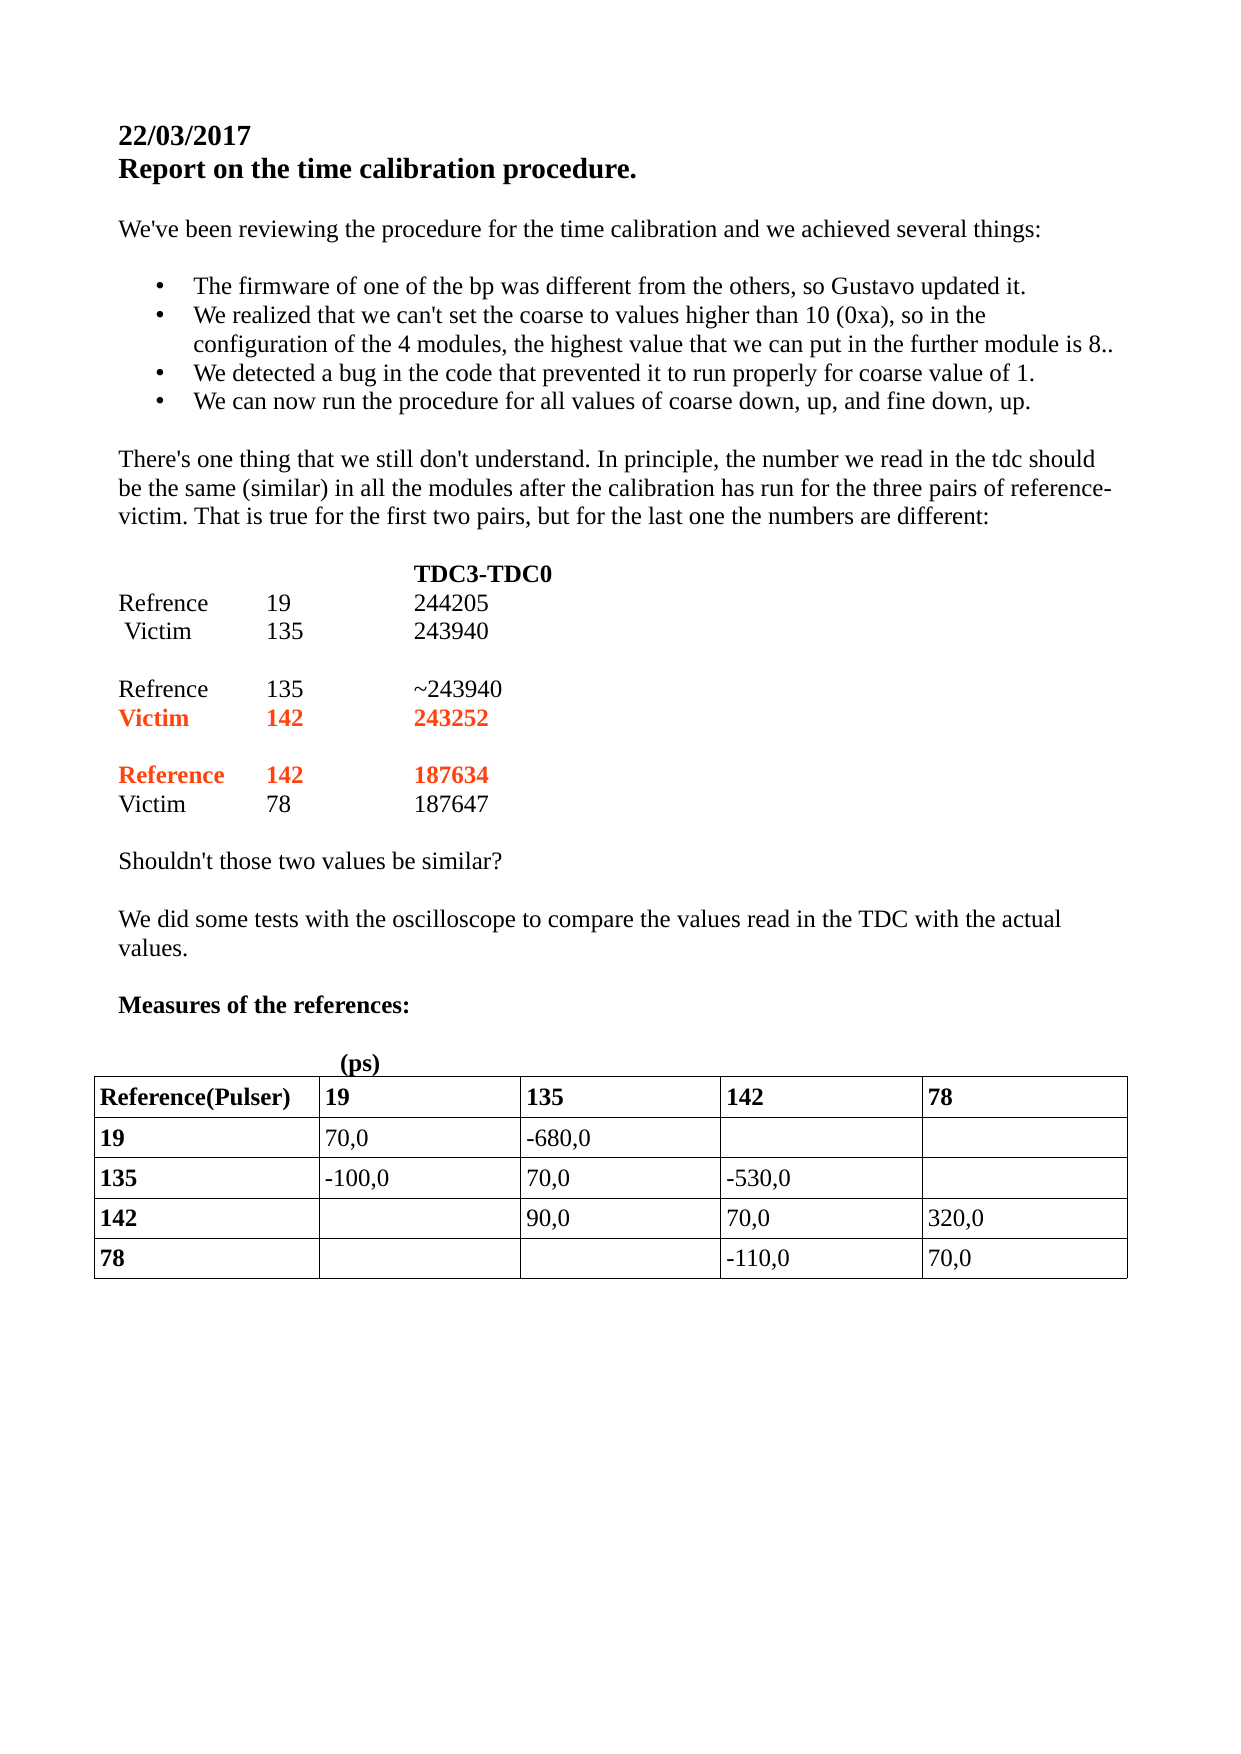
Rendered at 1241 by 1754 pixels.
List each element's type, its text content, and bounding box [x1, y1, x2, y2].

list The firmware of one of the bp was different from the others, so Gustavo updated it. [156, 271, 1122, 300]
table_cell 70,0 [320, 1118, 520, 1157]
text We did some tests with the oscilloscope to compare the values read in the TDC with the actual values. [118, 904, 1122, 961]
text Measures of the references: [118, 990, 1122, 1019]
table_cell 78 [95, 1239, 319, 1278]
table_cell -530,0 [721, 1158, 922, 1197]
table_cell -680,0 [521, 1118, 720, 1157]
list We can now run the procedure for all values of coarse down, up, and fine down, up. [156, 386, 1122, 415]
table_cell [521, 1239, 720, 1278]
text We've been reviewing the procedure for the time calibration and we achieved several things: [118, 214, 1122, 243]
text (ps) [118, 1048, 1122, 1076]
text Shouldn't those two values be similar? [118, 846, 1122, 875]
text Victim 142 243252 [118, 703, 1122, 731]
table_cell [923, 1158, 1127, 1197]
table_cell 90,0 [521, 1199, 720, 1238]
table_cell 320,0 [923, 1199, 1127, 1238]
text Reference 142 187634 [118, 760, 1122, 789]
table_cell -100,0 [320, 1158, 520, 1197]
text Victim 135 243940 [118, 616, 1122, 645]
text Refrence 19 244205 [118, 588, 1122, 616]
table_cell 70,0 [521, 1158, 720, 1197]
text Refrence 135 ~243940 [118, 674, 1122, 703]
table_header 135 [521, 1077, 720, 1117]
table_cell [721, 1118, 922, 1157]
table_cell 70,0 [923, 1239, 1127, 1278]
table_cell [320, 1199, 520, 1238]
table_cell 142 [95, 1199, 319, 1238]
table_header Reference(Pulser) [95, 1077, 319, 1117]
table_cell [923, 1118, 1127, 1157]
list We realized that we can't set the coarse to values higher than 10 (0xa), so in the configuration of the 4 modules, the highest value that we can put in the further module is 8.. [156, 300, 1122, 358]
list We detected a bug in the code that prevented it to run properly for coarse value of 1. [156, 358, 1122, 386]
text There's one thing that we still don't understand. In principle, the number we read in the tdc should be the same (similar) in all the modules after the calibration has run for the three pairs of reference-victim. That is true for the first two pairs, but for the last one the numbers are different: [118, 444, 1122, 530]
table_cell 19 [95, 1118, 319, 1157]
text Victim 78 187647 [118, 789, 1122, 818]
table_cell -110,0 [721, 1239, 922, 1278]
text Report on the time calibration procedure. [118, 152, 1122, 185]
table_cell [320, 1239, 520, 1278]
table_header 78 [923, 1077, 1127, 1117]
table_header 142 [721, 1077, 922, 1117]
text TDC3-TDC0 [118, 559, 1122, 588]
table_cell 135 [95, 1158, 319, 1197]
table_header 19 [320, 1077, 520, 1117]
text 22/03/2017 [118, 118, 1122, 152]
table_cell 70,0 [721, 1199, 922, 1238]
